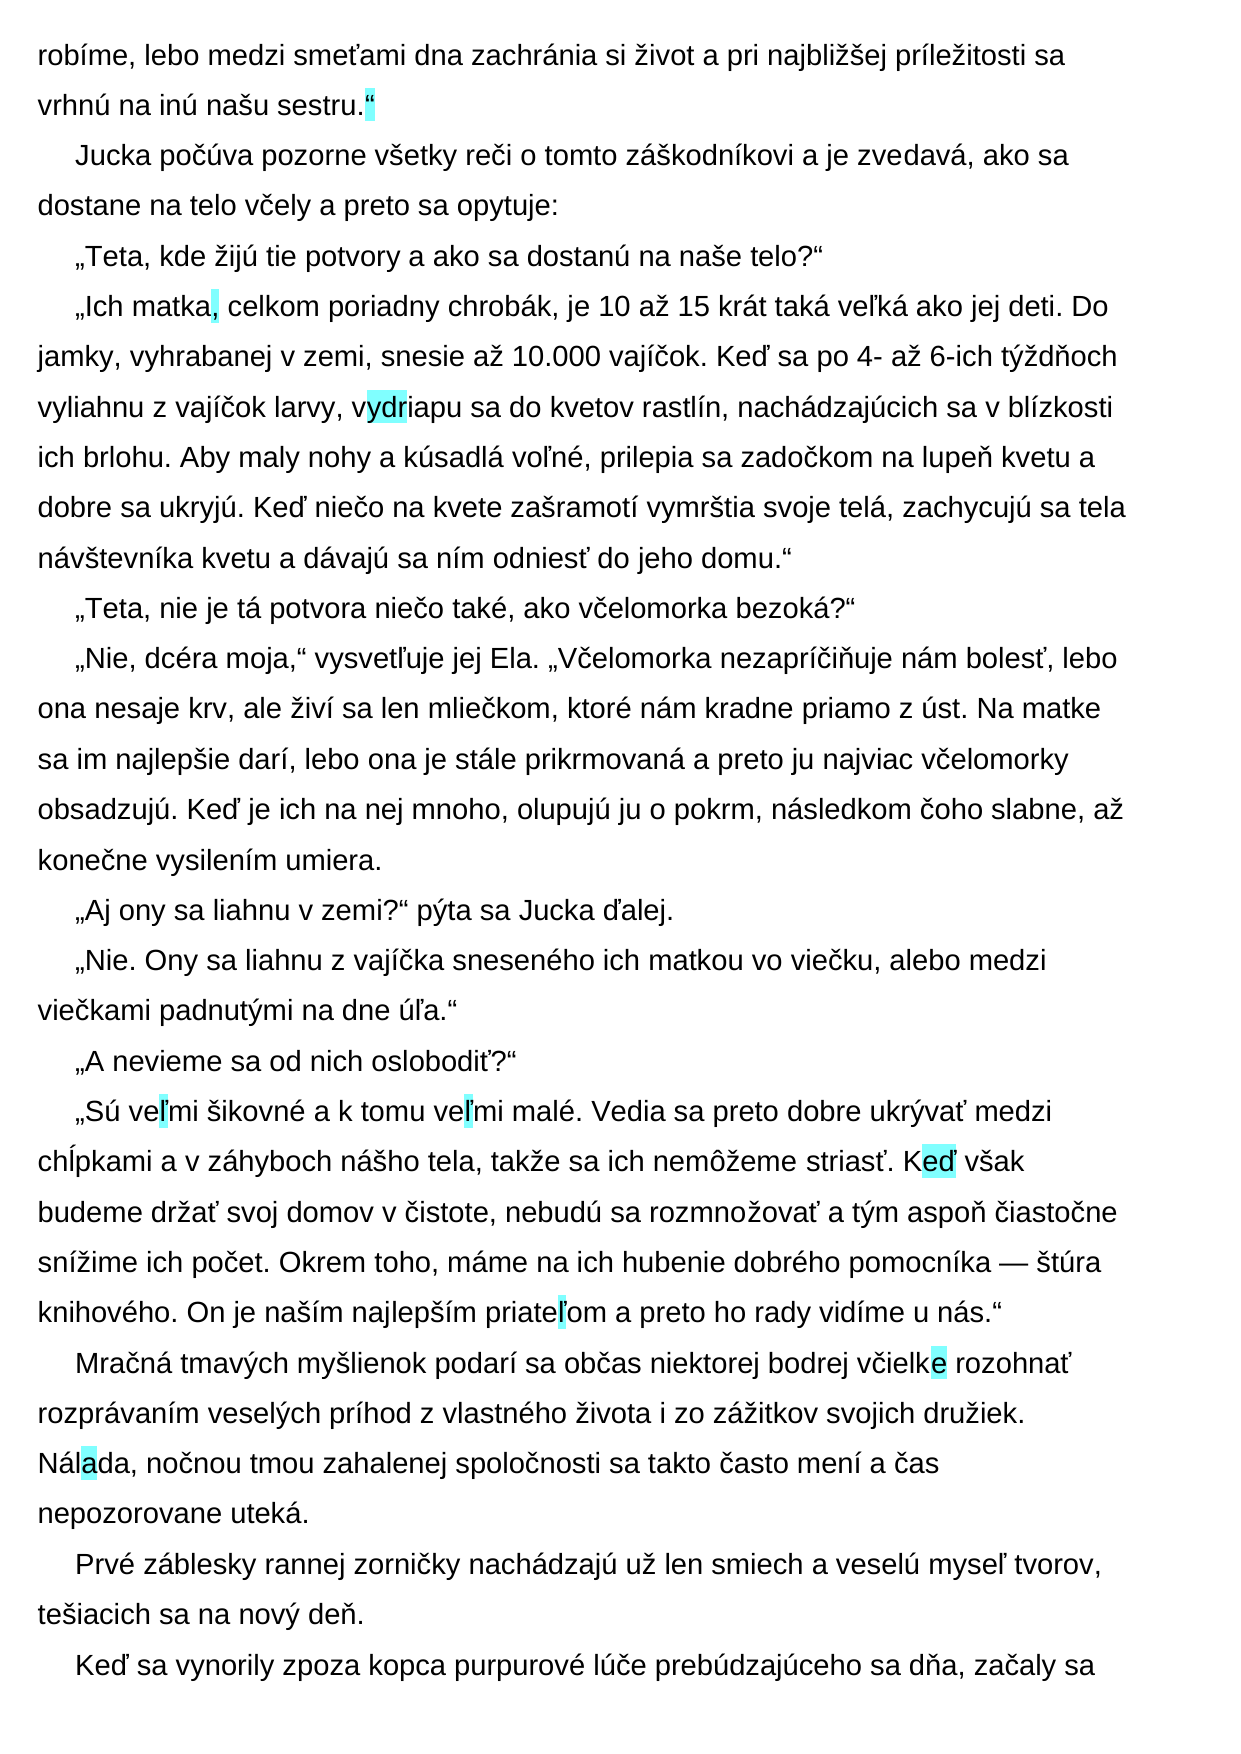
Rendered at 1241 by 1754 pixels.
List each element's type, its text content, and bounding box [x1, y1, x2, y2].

text „Sú veľmi šikovné a k tomu veľmi malé. Vedia sa preto dobre ukrývať medzi chĺpkami a v záhyboch nášho tela, takže sa ich nemôžeme striasť. Keď však budeme držať svoj domov v čistote, nebudú sa rozmno­žovať a tým aspoň čiastočne snížime ich počet. Okrem toho, máme na ich hubenie dobrého pomocníka — štúra knihového. On je naším naj­lepším priateľom a preto ho rady vidíme u nás.“ [37, 1094, 1130, 1329]
text Prvé záblesky rannej zorničky nachádzajú už len smiech a veselú myseľ tvorov, tešiacich sa na nový deň. [37, 1547, 1130, 1631]
text „Aj ony sa liahnu v zemi?“ pýta sa Jucka ďalej. [37, 893, 1130, 926]
text „Ich matka, celkom poriadny chrobák, je 10 až 15 krát taká veľká ako jej deti. Do jamky, vyhrabanej v zemi, snesie až 10.000 vajíčok. Keď sa po 4- až 6-ich týždňoch vyliahnu z vajíčok larvy, vydriapu sa do kvetov rastlín, nachádzajúcich sa v blízkosti ich brlohu. Aby maly nohy a kúsadlá voľné, prilepia sa zadočkom na lupeň kvetu a dobre sa ukryjú. Keď niečo na kvete zašramotí vymrštia svoje telá, zachycujú sa tela ná­vštevníka kvetu a dávajú sa ním odniesť do jeho domu.“ [37, 289, 1130, 574]
text Mračná tmavých myšlienok podarí sa občas niektorej bodrej včielke rozohnať rozprá­vaním veselých príhod z vlastného života i zo zážitkov svojich družiek. Nálada, nočnou tmou zahalenej spoločnosti sa takto často mení a čas nepozorovane uteká. [37, 1346, 1130, 1530]
text „Teta, kde žijú tie potvory a ako sa dostanú na naše telo?“ [37, 239, 1130, 272]
text „A nevieme sa od nich oslobodiť?“ [37, 1044, 1130, 1077]
text Keď sa vynorily zpoza kopca purpurové lúče prebúdzajúceho sa dňa, začaly sa [37, 1647, 1130, 1681]
text „Teta, nie je tá potvora niečo také, ako včelomorka bezoká?“ [37, 591, 1130, 624]
text Jucka počúva pozorne všetky reči o tomto záškodníkovi a je zve­davá, ako sa dostane na telo včely a preto sa opytuje: [37, 138, 1130, 222]
text „Nie, dcéra moja,“ vysvetľuje jej Ela. „Včelomorka nezapríčiňuje nám bolesť, lebo ona nesaje krv, ale živí sa len mliečkom, ktoré nám kradne priamo z úst. Na matke sa im najlepšie darí, lebo ona je stále prikrmovaná a preto ju najviac včelomorky obsadzujú. Keď je ich na nej mnoho, olupujú ju o pokrm, následkom čoho slabne, až konečne vysilením umiera. [37, 641, 1130, 876]
text robíme, lebo medzi smeťami dna zachránia si život a pri najbližšej príležitosti sa vrhnú na inú našu sestru.“ [37, 37, 1130, 121]
text „Nie. Ony sa liahnu z vajíčka sneseného ich matkou vo viečku, alebo medzi viečkami padnutými na dne úľa.“ [37, 943, 1130, 1027]
